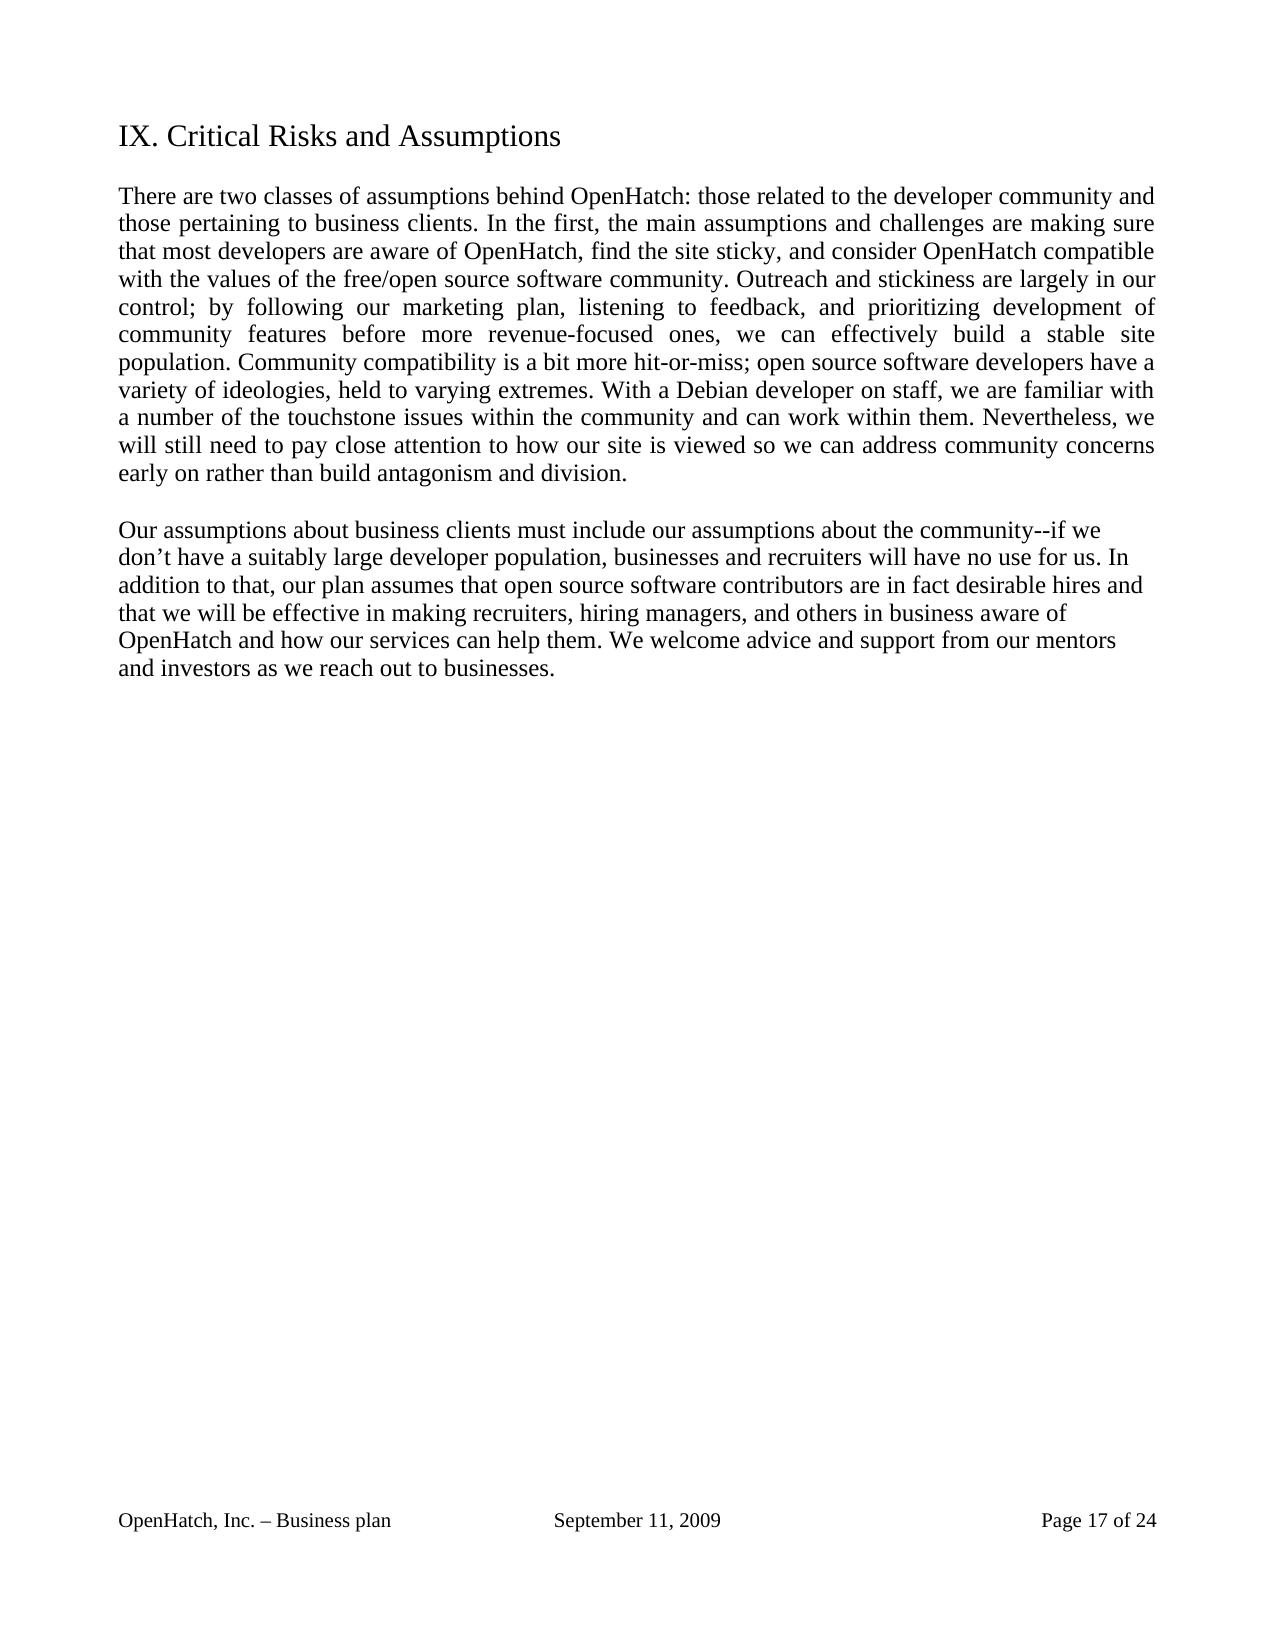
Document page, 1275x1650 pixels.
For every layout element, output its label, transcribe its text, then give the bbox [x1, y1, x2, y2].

text Our assumptions about business clients must include our assumptions about the community--if we don’t have a suitably large developer population, businesses and recruiters will have no use for us. In addition to that, our plan assumes that open source software contributors are in fact desirable hires and that we will be effective in making recruiters, hiring managers, and others in business aware of OpenHatch and how our services can help them. We welcome advice and support from our mentors and investors as we reach out to businesses. [118, 516, 1156, 682]
text IX. Critical Risks and Assumptions [118, 118, 1156, 153]
text There are two classes of assumptions behind OpenHatch: those related to the developer community and those pertaining to business clients. In the first, the main assumptions and challenges are making sure that most developers are aware of OpenHatch, find the site sticky, and consider OpenHatch compatible with the values of the free/open source software community. Outreach and stickiness are largely in our control; by following our marketing plan, listening to feedback, and prioritizing development of community features before more revenue-focused ones, we can effectively build a stable site population. Community compatibility is a bit more hit-or-miss; open source software developers have a variety of ideologies, held to varying extremes. With a Debian developer on staff, we are familiar with a number of the touchstone issues within the community and can work within them. Nevertheless, we will still need to pay close attention to how our site is viewed so we can address community concerns early on rather than build antagonism and division. [118, 182, 1156, 487]
